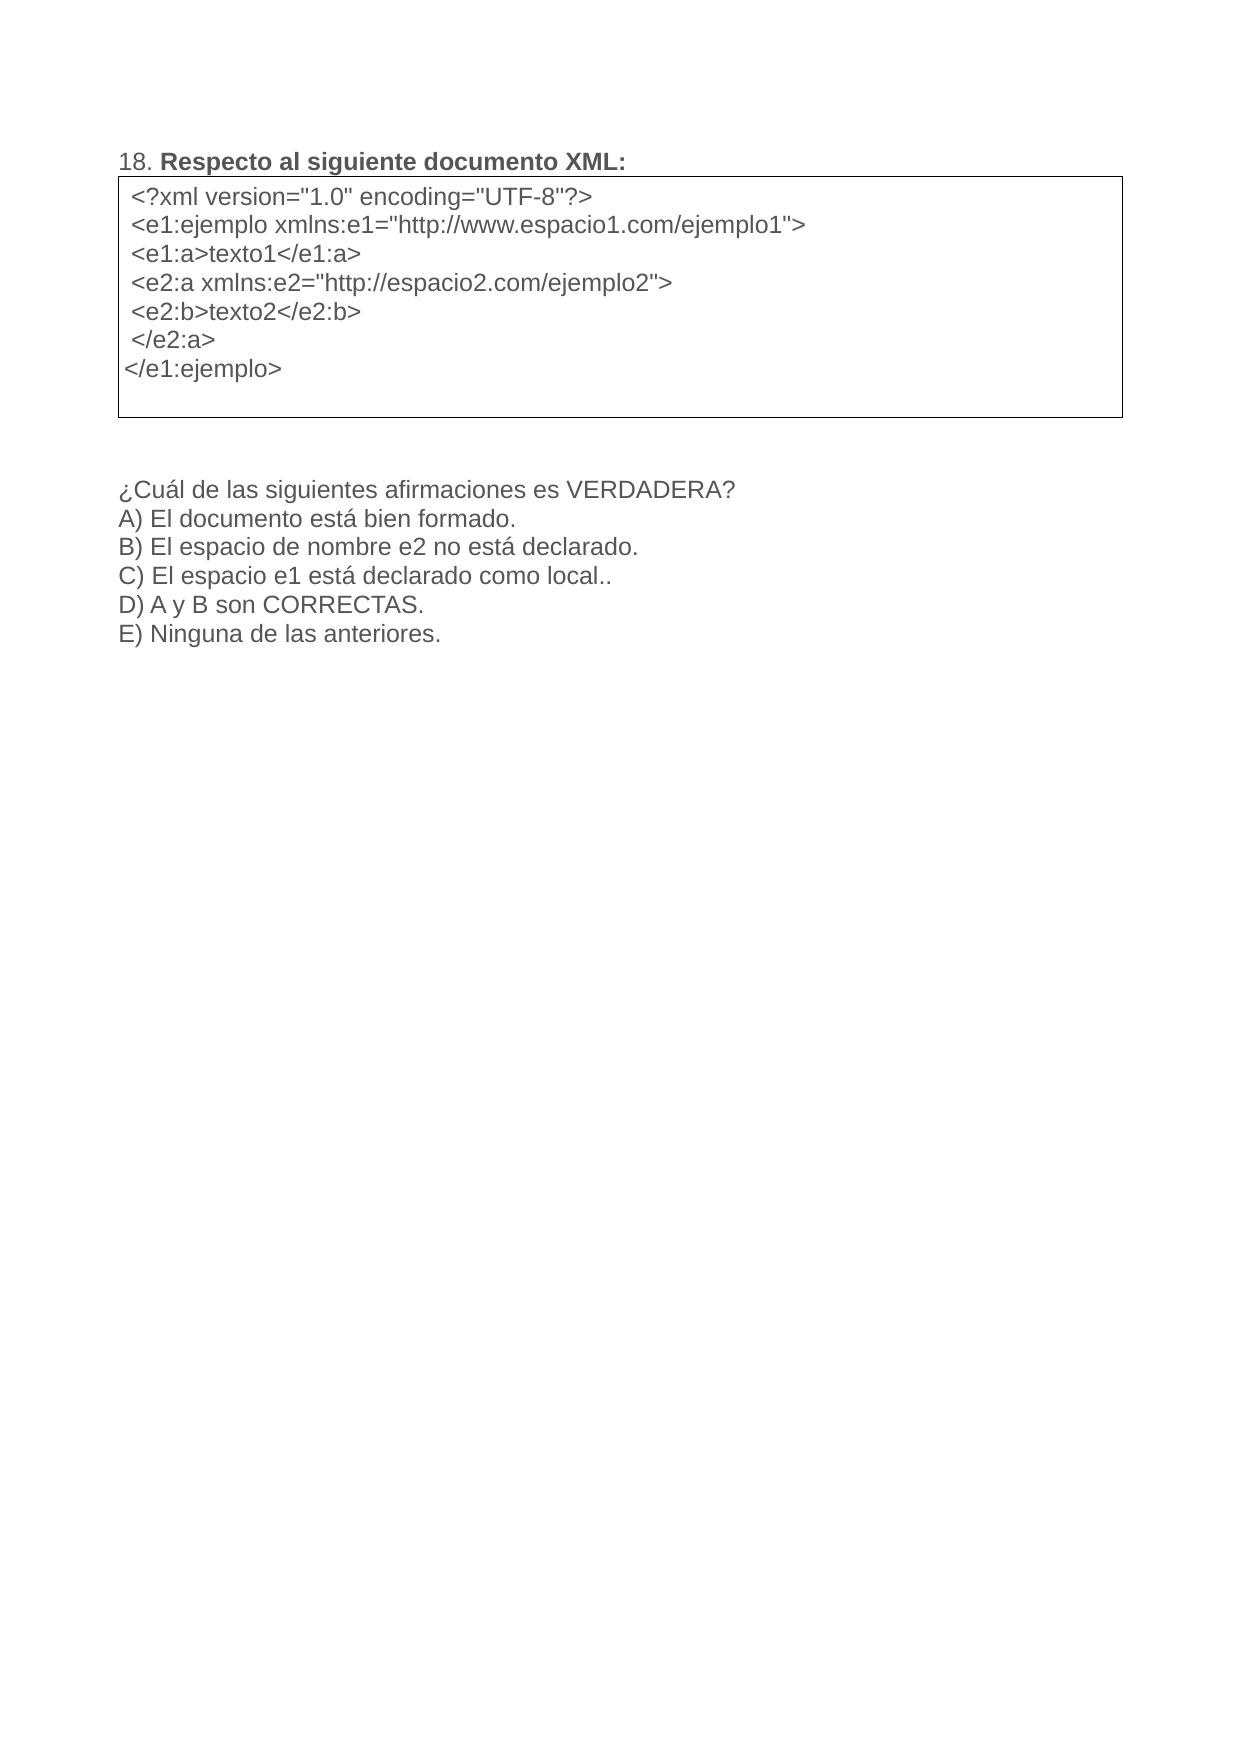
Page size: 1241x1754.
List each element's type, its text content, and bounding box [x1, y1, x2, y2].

text B) El espacio de nombre e2 no está declarado. [118, 532, 1122, 561]
text D) A y B son CORRECTAS. [118, 590, 1122, 618]
text A) El documento está bien formado. [118, 503, 1122, 532]
text C) El espacio e1 está declarado como local.. [118, 561, 1122, 590]
text 18. Respecto al siguiente documento XML: [118, 147, 1122, 176]
text ¿Cuál de las siguientes afirmaciones es VERDADERA? [118, 475, 1122, 503]
table_header <?xml version="1.0" encoding="UTF-8"?> <e1:ejemplo xmlns:e1="http://www.espacio1.com/ejemplo1"> <e1:a>texto1</e1:a> <e2:a xmlns:e2="http://espacio2.com/ejemplo2"> <e2:b>texto2</e2:b> </e2:a> </e1:ejemplo> [119, 177, 1122, 417]
text E) Ninguna de las anteriores. [118, 618, 1122, 647]
